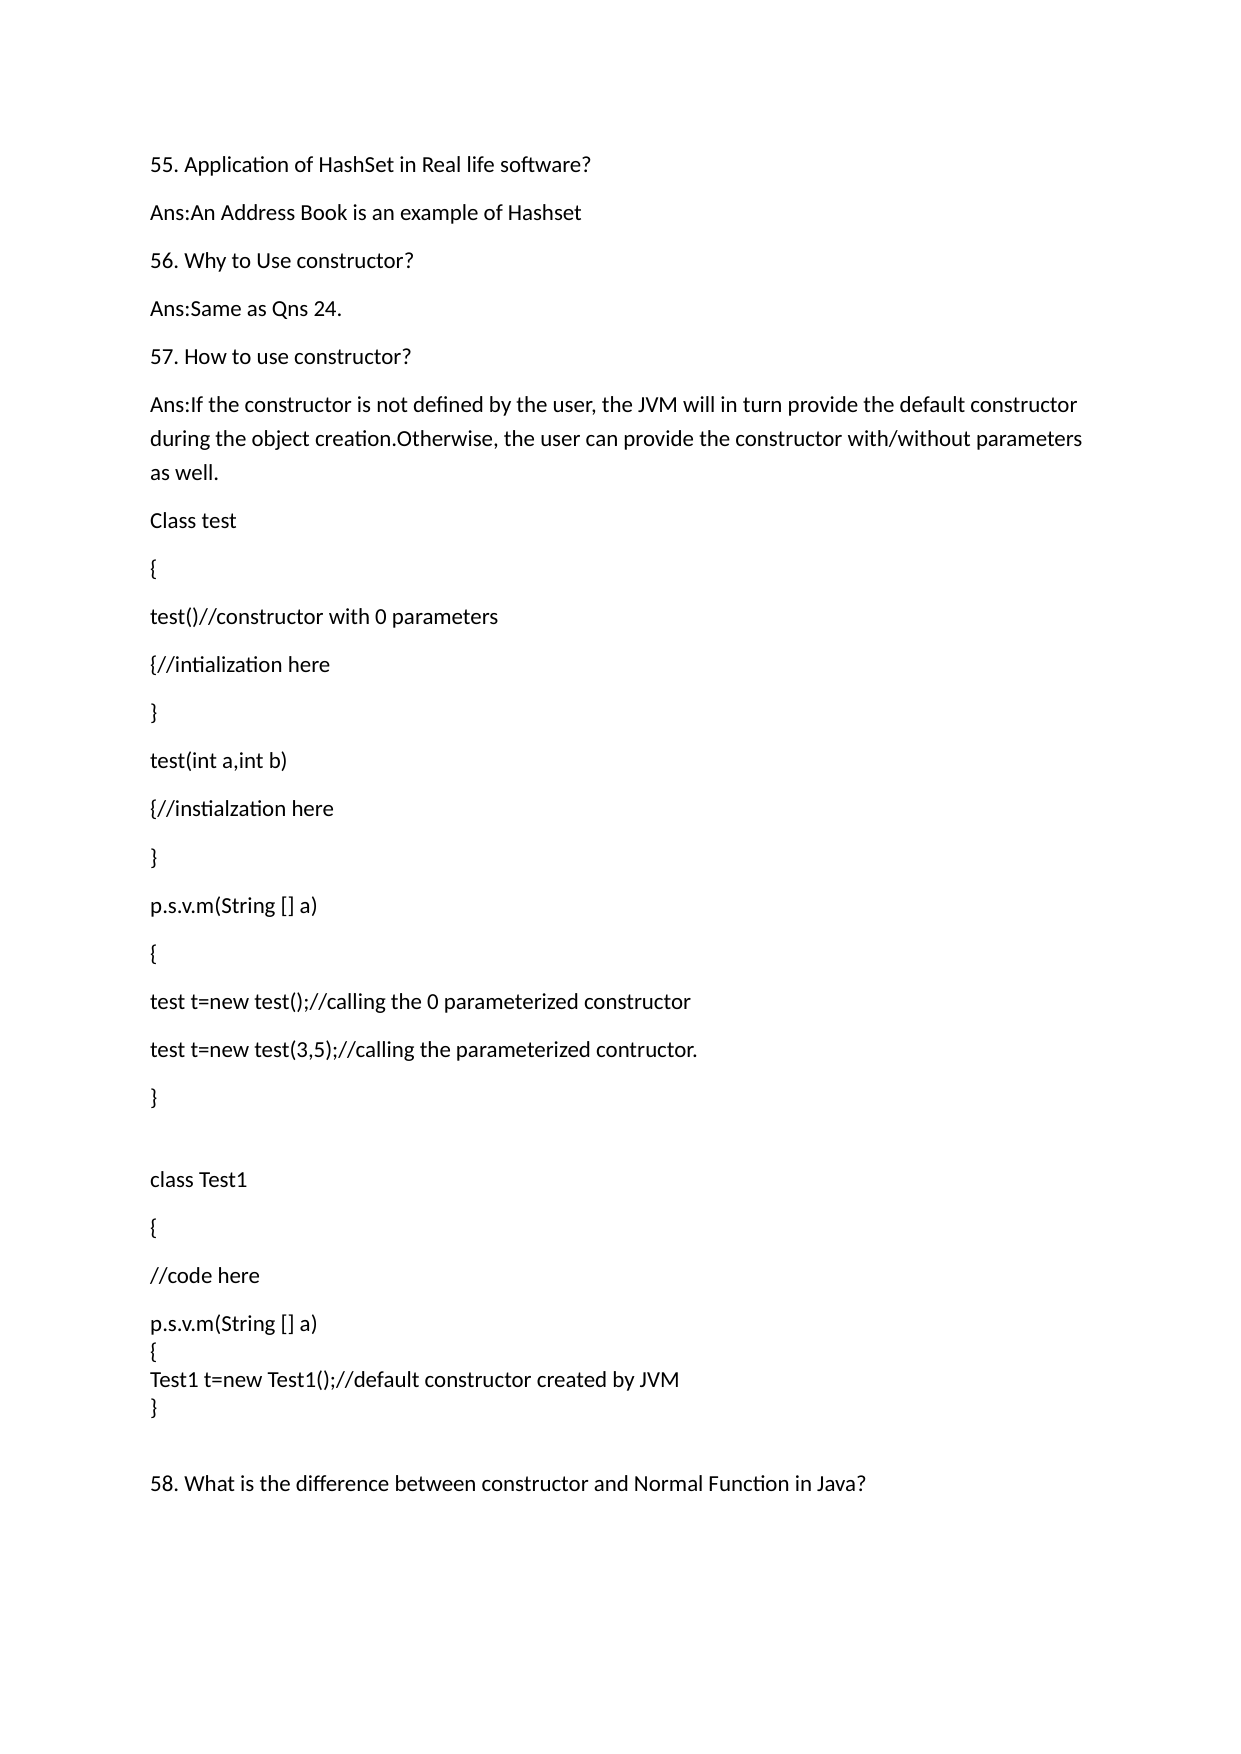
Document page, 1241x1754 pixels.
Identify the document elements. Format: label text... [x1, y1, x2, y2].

text Class test [150, 506, 1090, 534]
text test t=new test(3,5);//calling the parameterized contructor. [150, 1035, 1090, 1063]
text { [150, 1337, 1090, 1365]
text {//intialization here [150, 650, 1090, 678]
text } [150, 698, 1090, 726]
text 57. How to use constructor? [150, 342, 1090, 371]
text } [150, 1083, 1090, 1145]
text Ans:If the constructor is not defined by the user, the JVM will in turn provide the default constructor during the object creation.Otherwise, the user can provide the constructor with/without parameters as well. [150, 391, 1090, 486]
text test(int a,int b) [150, 746, 1090, 774]
text { [150, 554, 1090, 582]
text class Test1 [150, 1165, 1090, 1193]
text Ans:An Address Book is an example of Hashset [150, 198, 1090, 226]
text 55. Application of HashSet in Real life software? [150, 150, 1090, 178]
text Ans:Same as Qns 24. [150, 294, 1090, 322]
text p.s.v.m(String [] a) [150, 891, 1090, 919]
text } [150, 1393, 1090, 1421]
text 56. Why to Use constructor? [150, 246, 1090, 274]
text { [150, 939, 1090, 967]
text Test1 t=new Test1();//default constructor created by JVM [150, 1365, 1090, 1393]
text //code here [150, 1261, 1090, 1289]
text { [150, 1213, 1090, 1241]
text } [150, 843, 1090, 871]
text 58. What is the difference between constructor and Normal Function in Java? [150, 1469, 1090, 1498]
text test()//constructor with 0 parameters [150, 602, 1090, 630]
text {//instialzation here [150, 794, 1090, 823]
text p.s.v.m(String [] a) [150, 1309, 1090, 1337]
text test t=new test();//calling the 0 parameterized constructor [150, 987, 1090, 1015]
